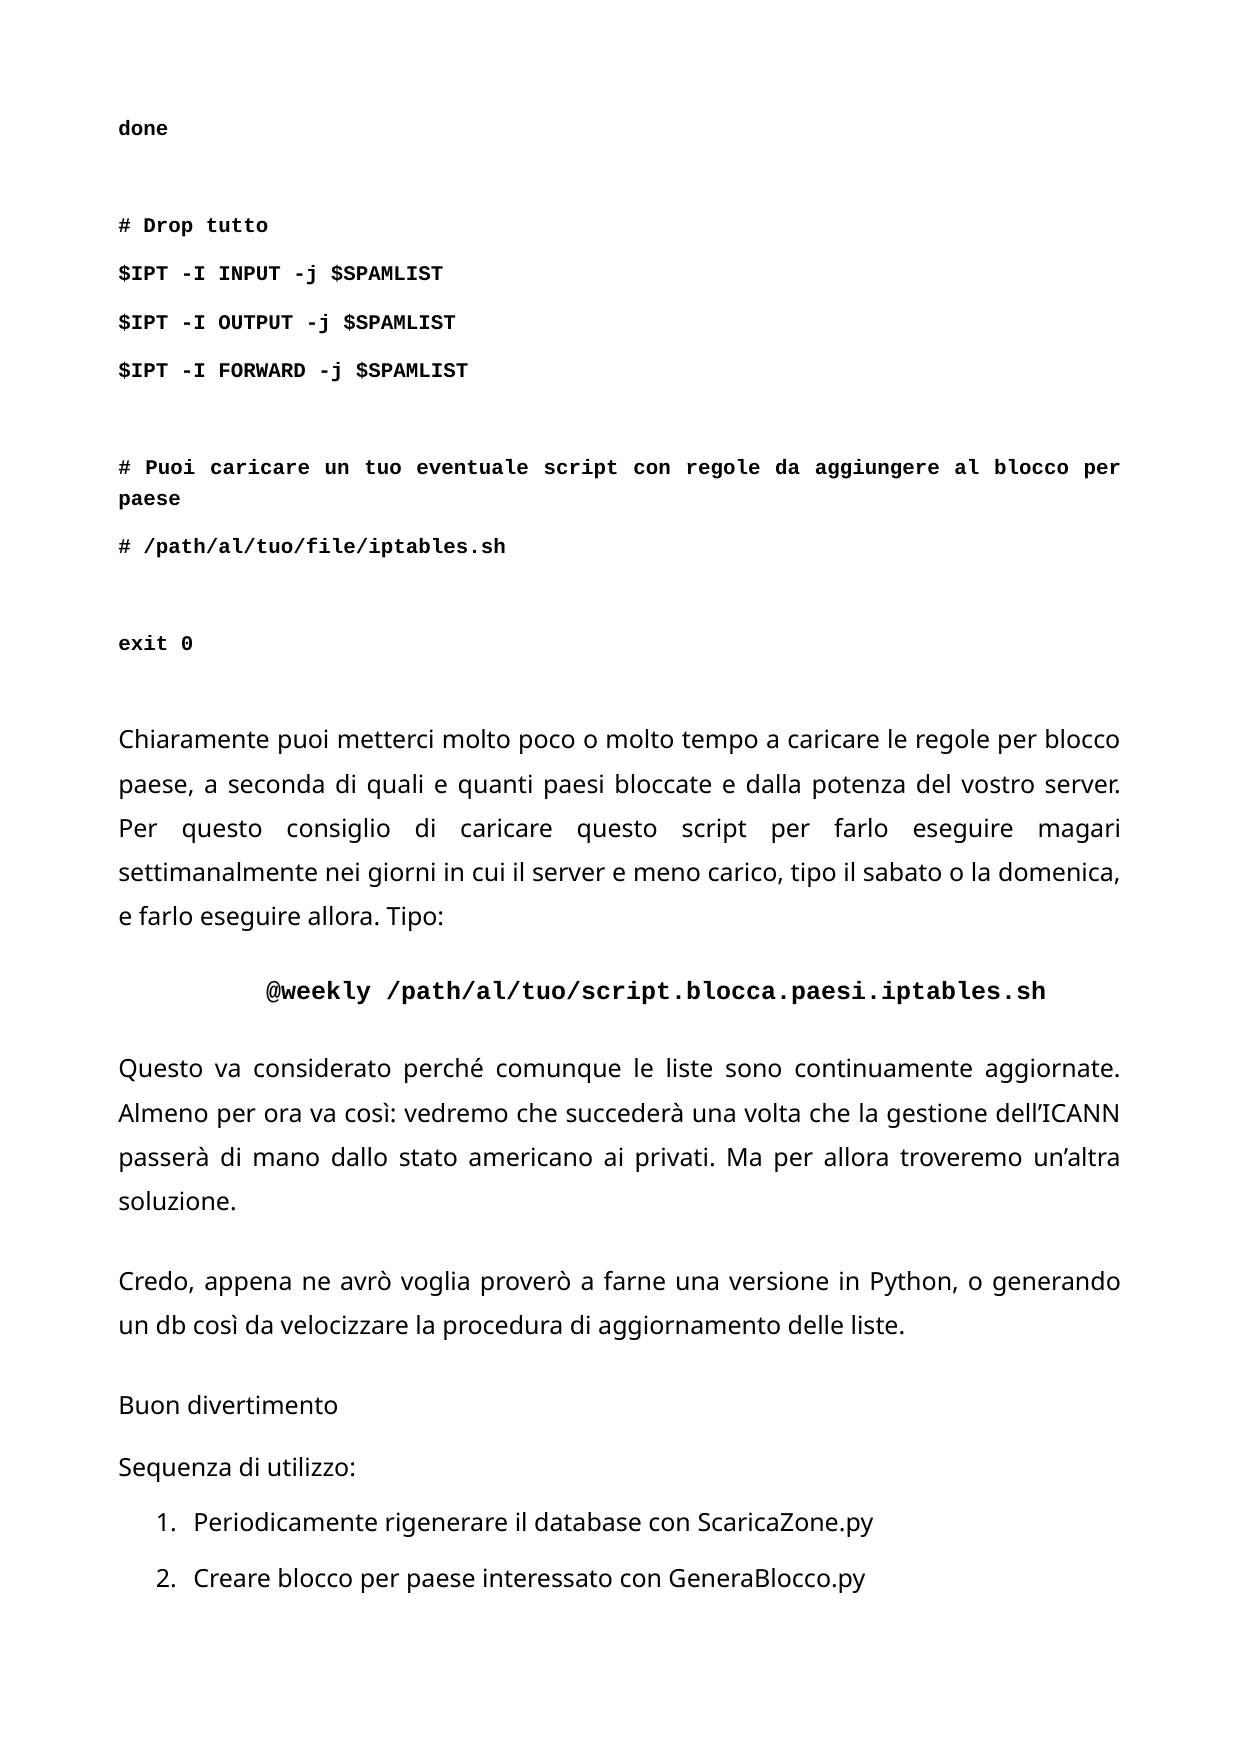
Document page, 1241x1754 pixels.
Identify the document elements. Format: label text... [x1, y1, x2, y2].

text Credo, appena ne avrò voglia proverò a farne una versione in Python, o generando un db così da velocizzare la procedura di aggiornamento delle liste. [118, 1263, 1122, 1342]
text Sequenza di utilizzo: [118, 1449, 1122, 1483]
text Buon divertimento [118, 1387, 1122, 1421]
text # Puoi caricare un tuo eventuale script con regole da aggiungere al blocco per paese [118, 457, 1122, 512]
text # /path/al/tuo/file/iptables.sh [118, 536, 1122, 560]
text Questo va considerato perché comunque le liste sono continuamente aggiornate. Almeno per ora va così: vedremo che succederà una volta che la gestione dell’ICANN passerà di mano dallo stato americano ai privati. Ma per allora troveremo un’altra soluzione. [118, 1051, 1122, 1218]
text # Drop tutto [118, 215, 1122, 239]
text $IPT -I FORWARD -j $SPAMLIST [118, 360, 1122, 384]
text done [118, 118, 1122, 142]
text $IPT -I OUTPUT -j $SPAMLIST [118, 312, 1122, 336]
text $IPT -I INPUT -j $SPAMLIST [118, 263, 1122, 287]
list Periodicamente rigenerare il database con ScaricaZone.py [156, 1505, 1122, 1539]
text Chiaramente puoi metterci molto poco o molto tempo a caricare le regole per blocco paese, a seconda di quali e quanti paesi bloccate e dalla potenza del vostro server. Per questo consiglio di caricare questo script per farlo eseguire magari settimanalmente nei giorni in cui il server e meno carico, tipo il sabato o la domenica, e farlo eseguire allora. Tipo: [118, 722, 1122, 933]
text @weekly /path/al/tuo/script.blocca.paesi.iptables.sh [266, 979, 1122, 1007]
list Creare blocco per paese interessato con GeneraBlocco.py [156, 1560, 1122, 1594]
text exit 0 [118, 633, 1122, 657]
